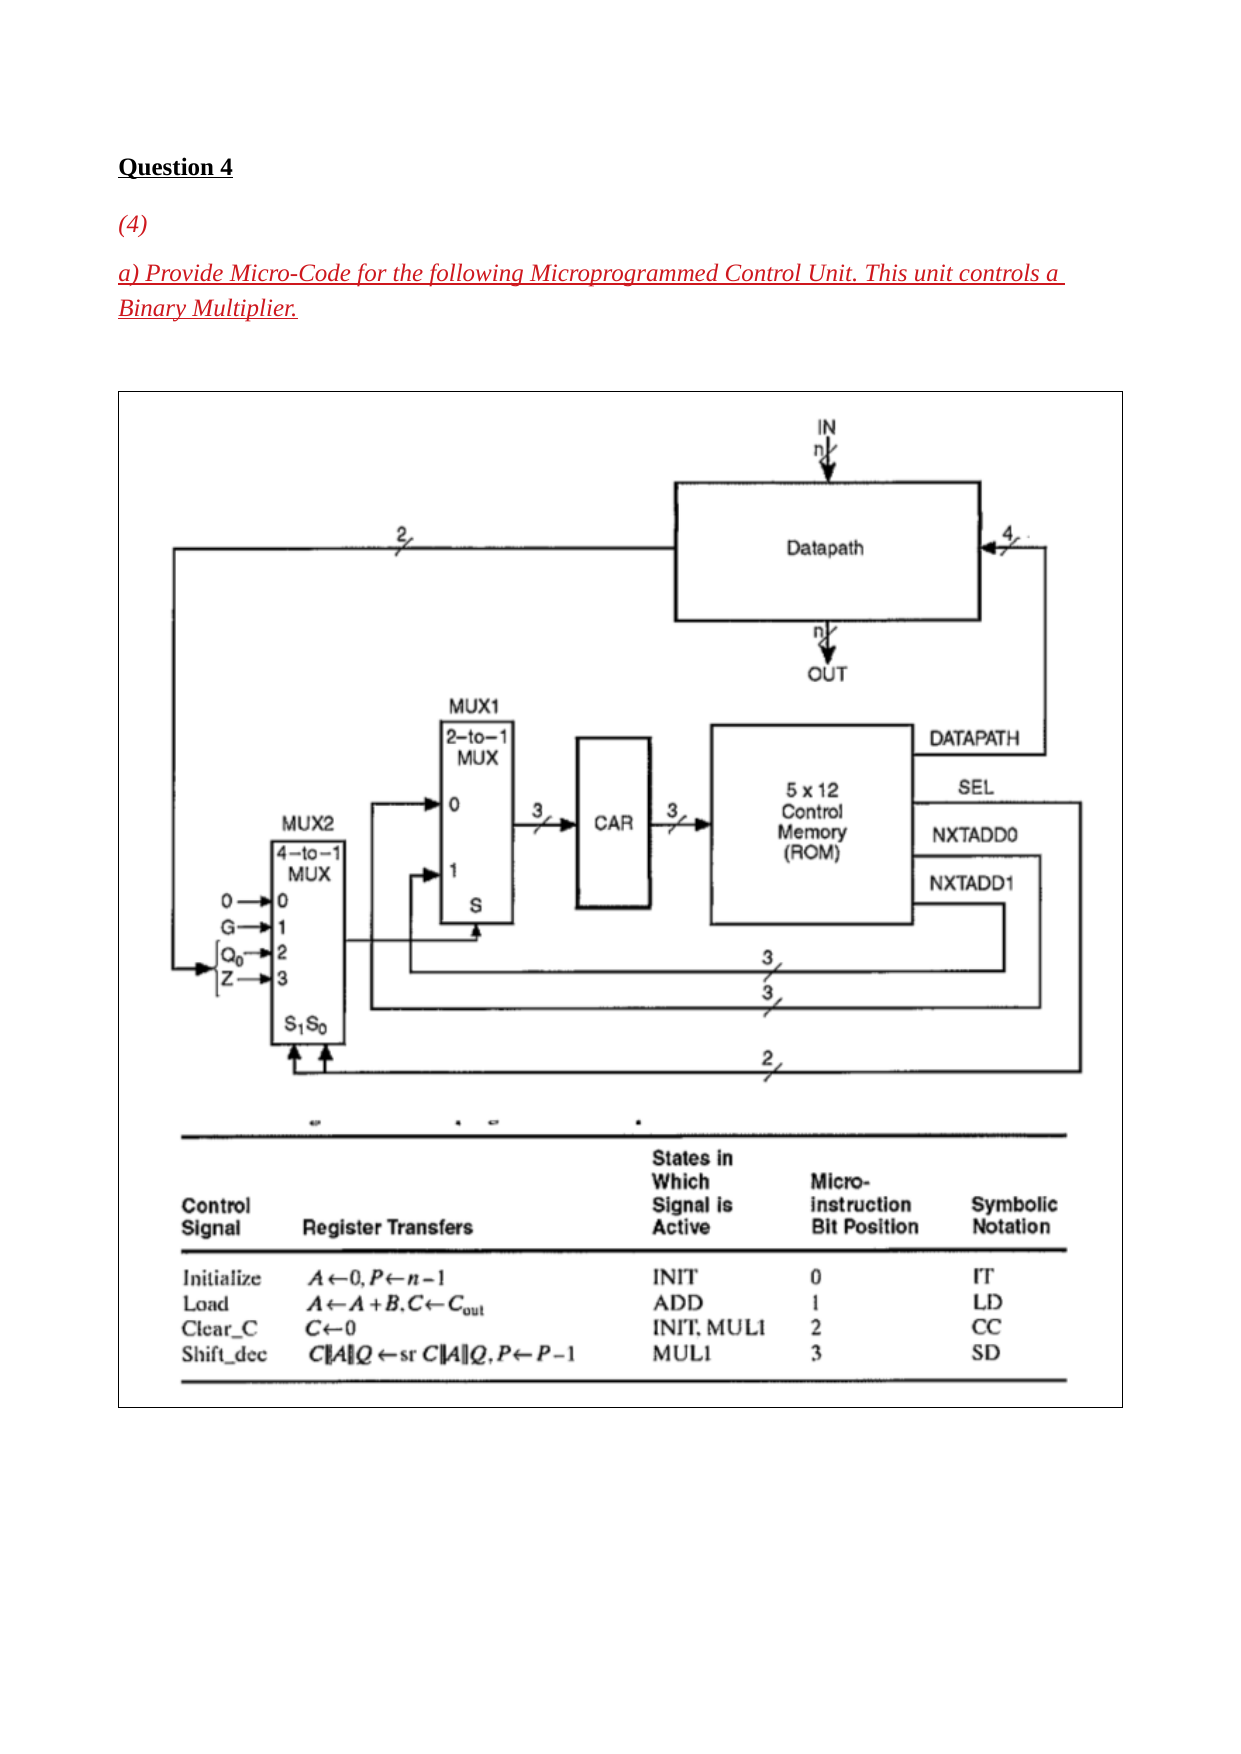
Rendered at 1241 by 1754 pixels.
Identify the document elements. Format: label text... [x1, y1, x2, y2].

text Question 4 [118, 152, 1122, 180]
picture [121, 393, 1119, 1405]
text (4) [118, 209, 1122, 238]
text a) Provide Micro-Code for the following Microprogrammed Control Unit. This unit controls a Binary Multiplier. [118, 258, 1122, 321]
